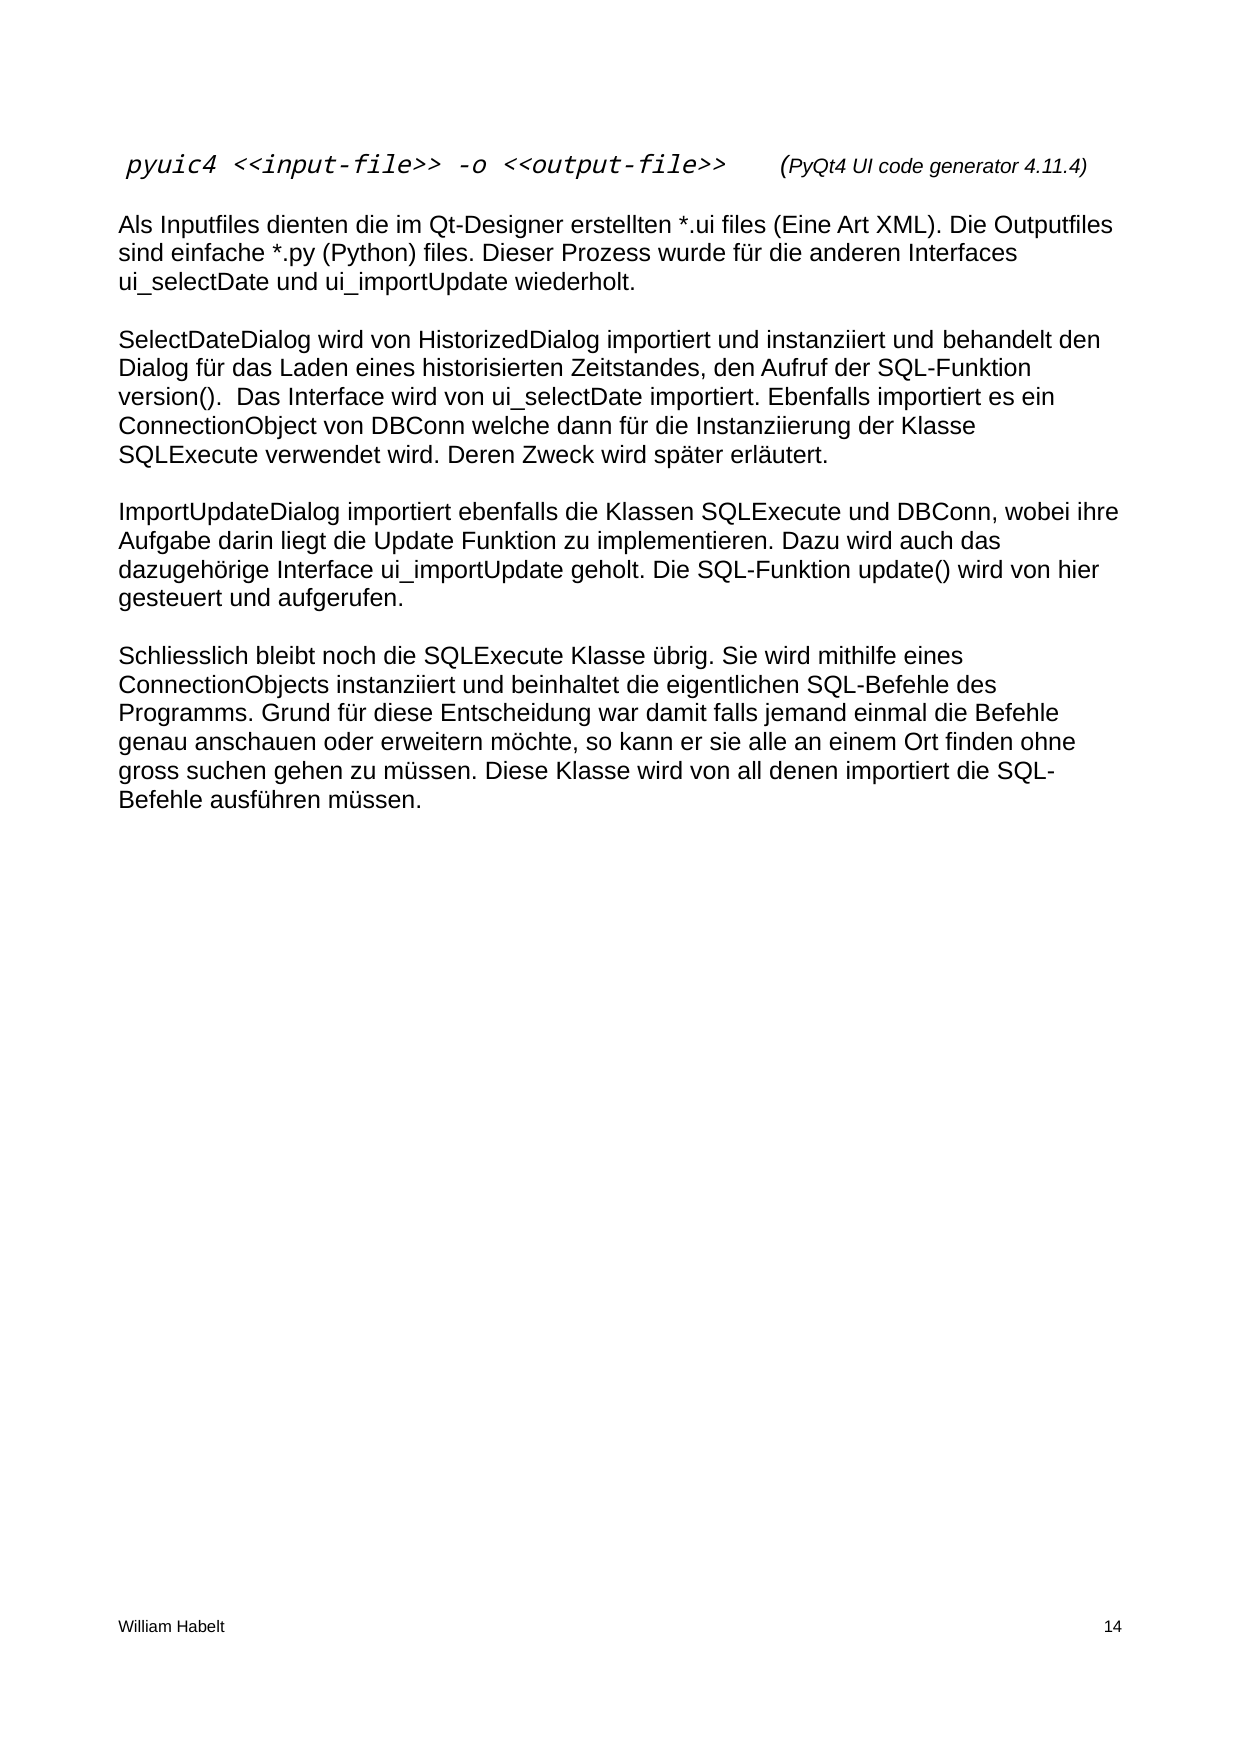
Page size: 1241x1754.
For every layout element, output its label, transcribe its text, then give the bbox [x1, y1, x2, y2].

text Als Inputfiles dienten die im Qt-Designer erstellten *.ui files (Eine Art XML). Die Outputfiles sind einfache *.py (Python) files. Dieser Prozess wurde für die anderen Interfaces ui_selectDate und ui_importUpdate wiederholt. [118, 210, 1122, 296]
text Schliesslich bleibt noch die SQLExecute Klasse übrig. Sie wird mithilfe eines ConnectionObjects instanziiert und beinhaltet die eigentlichen SQL-Befehle des Programms. Grund für diese Entscheidung war damit falls jemand einmal die Befehle genau anschauen oder erweitern möchte, so kann er sie alle an einem Ort finden ohne gross suchen gehen zu müssen. Diese Klasse wird von all denen importiert die SQL-Befehle ausführen müssen. [118, 641, 1122, 813]
text ImportUpdateDialog importiert ebenfalls die Klassen SQLExecute und DBConn, wobei ihre Aufgabe darin liegt die Update Funktion zu implementieren. Dazu wird auch das dazugehörige Interface ui_importUpdate geholt. Die SQL-Funktion update() wird von hier gesteuert und aufgerufen. [118, 497, 1122, 612]
text pyuic4 <<input-file>> -o <<output-file>> (PyQt4 UI code generator 4.11.4) [118, 147, 1122, 210]
text SelectDateDialog wird von HistorizedDialog importiert und instanziiert und behandelt den Dialog für das Laden eines historisierten Zeitstandes, den Aufruf der SQL-Funktion version(). Das Interface wird von ui_selectDate importiert. Ebenfalls importiert es ein ConnectionObject von DBConn welche dann für die Instanziierung der Klasse SQLExecute verwendet wird. Deren Zweck wird später erläutert. [118, 325, 1122, 468]
